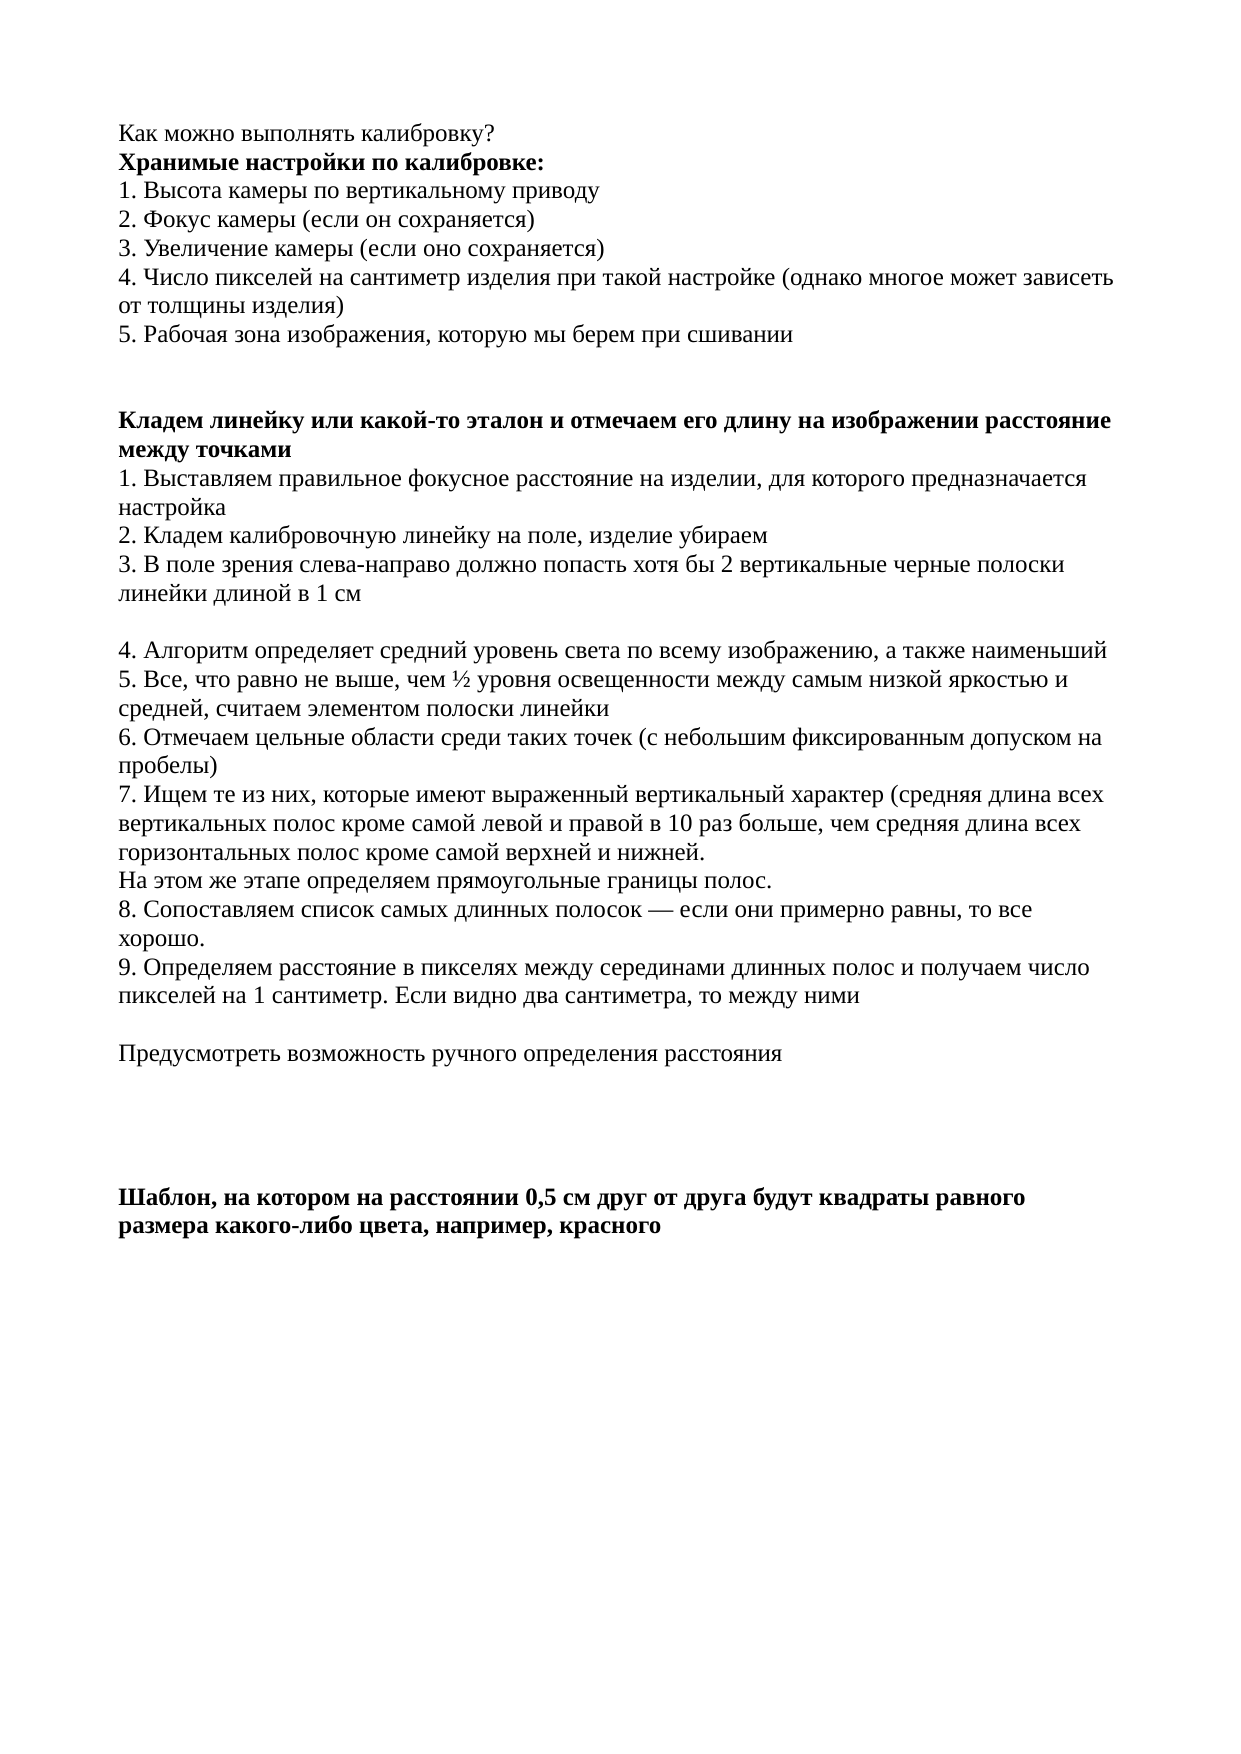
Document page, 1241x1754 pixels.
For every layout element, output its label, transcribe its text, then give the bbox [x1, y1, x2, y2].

text Хранимые настройки по калибровке: [118, 147, 1122, 176]
text 3. В поле зрения слева-направо должно попасть хотя бы 2 вертикальные черные полоски линейки длиной в 1 см [118, 549, 1122, 607]
text Шаблон, на котором на расстоянии 0,5 см друг от друга будут квадраты равного размера какого-либо цвета, например, красного [118, 1182, 1122, 1239]
text 1. Высота камеры по вертикальному приводу [118, 176, 1122, 204]
text 2. Фокус камеры (если он сохраняется) [118, 204, 1122, 233]
text 8. Сопоставляем список самых длинных полосок — если они примерно равны, то все хорошо. [118, 894, 1122, 952]
text 2. Кладем калибровочную линейку на поле, изделие убираем [118, 521, 1122, 549]
text 7. Ищем те из них, которые имеют выраженный вертикальный характер (средняя длина всех вертикальных полос кроме самой левой и правой в 10 раз больше, чем средняя длина всех горизонтальных полос кроме самой верхней и нижней. [118, 779, 1122, 866]
text 3. Увеличение камеры (если оно сохраняется) [118, 233, 1122, 262]
text 4. Число пикселей на сантиметр изделия при такой настройке (однако многое может зависеть от толщины изделия) [118, 262, 1122, 319]
text 6. Отмечаем цельные области среди таких точек (с небольшим фиксированным допуском на пробелы) [118, 722, 1122, 779]
text Кладем линейку или какой-то эталон и отмечаем его длину на изображении расстояние между точками [118, 406, 1122, 463]
text 1. Выставляем правильное фокусное расстояние на изделии, для которого предназначается настройка [118, 463, 1122, 521]
text 4. Алгоритм определяет средний уровень света по всему изображению, а также наименьший [118, 636, 1122, 664]
text Как можно выполнять калибровку? [118, 118, 1122, 147]
text 5. Рабочая зона изображения, которую мы берем при сшивании [118, 319, 1122, 348]
text На этом же этапе определяем прямоугольные границы полос. [118, 866, 1122, 894]
text 5. Все, что равно не выше, чем ½ уровня освещенности между самым низкой яркостью и средней, считаем элементом полоски линейки [118, 664, 1122, 722]
text Предусмотреть возможность ручного определения расстояния [118, 1038, 1122, 1067]
text 9. Определяем расстояние в пикселях между серединами длинных полос и получаем число пикселей на 1 сантиметр. Если видно два сантиметра, то между ними [118, 952, 1122, 1009]
